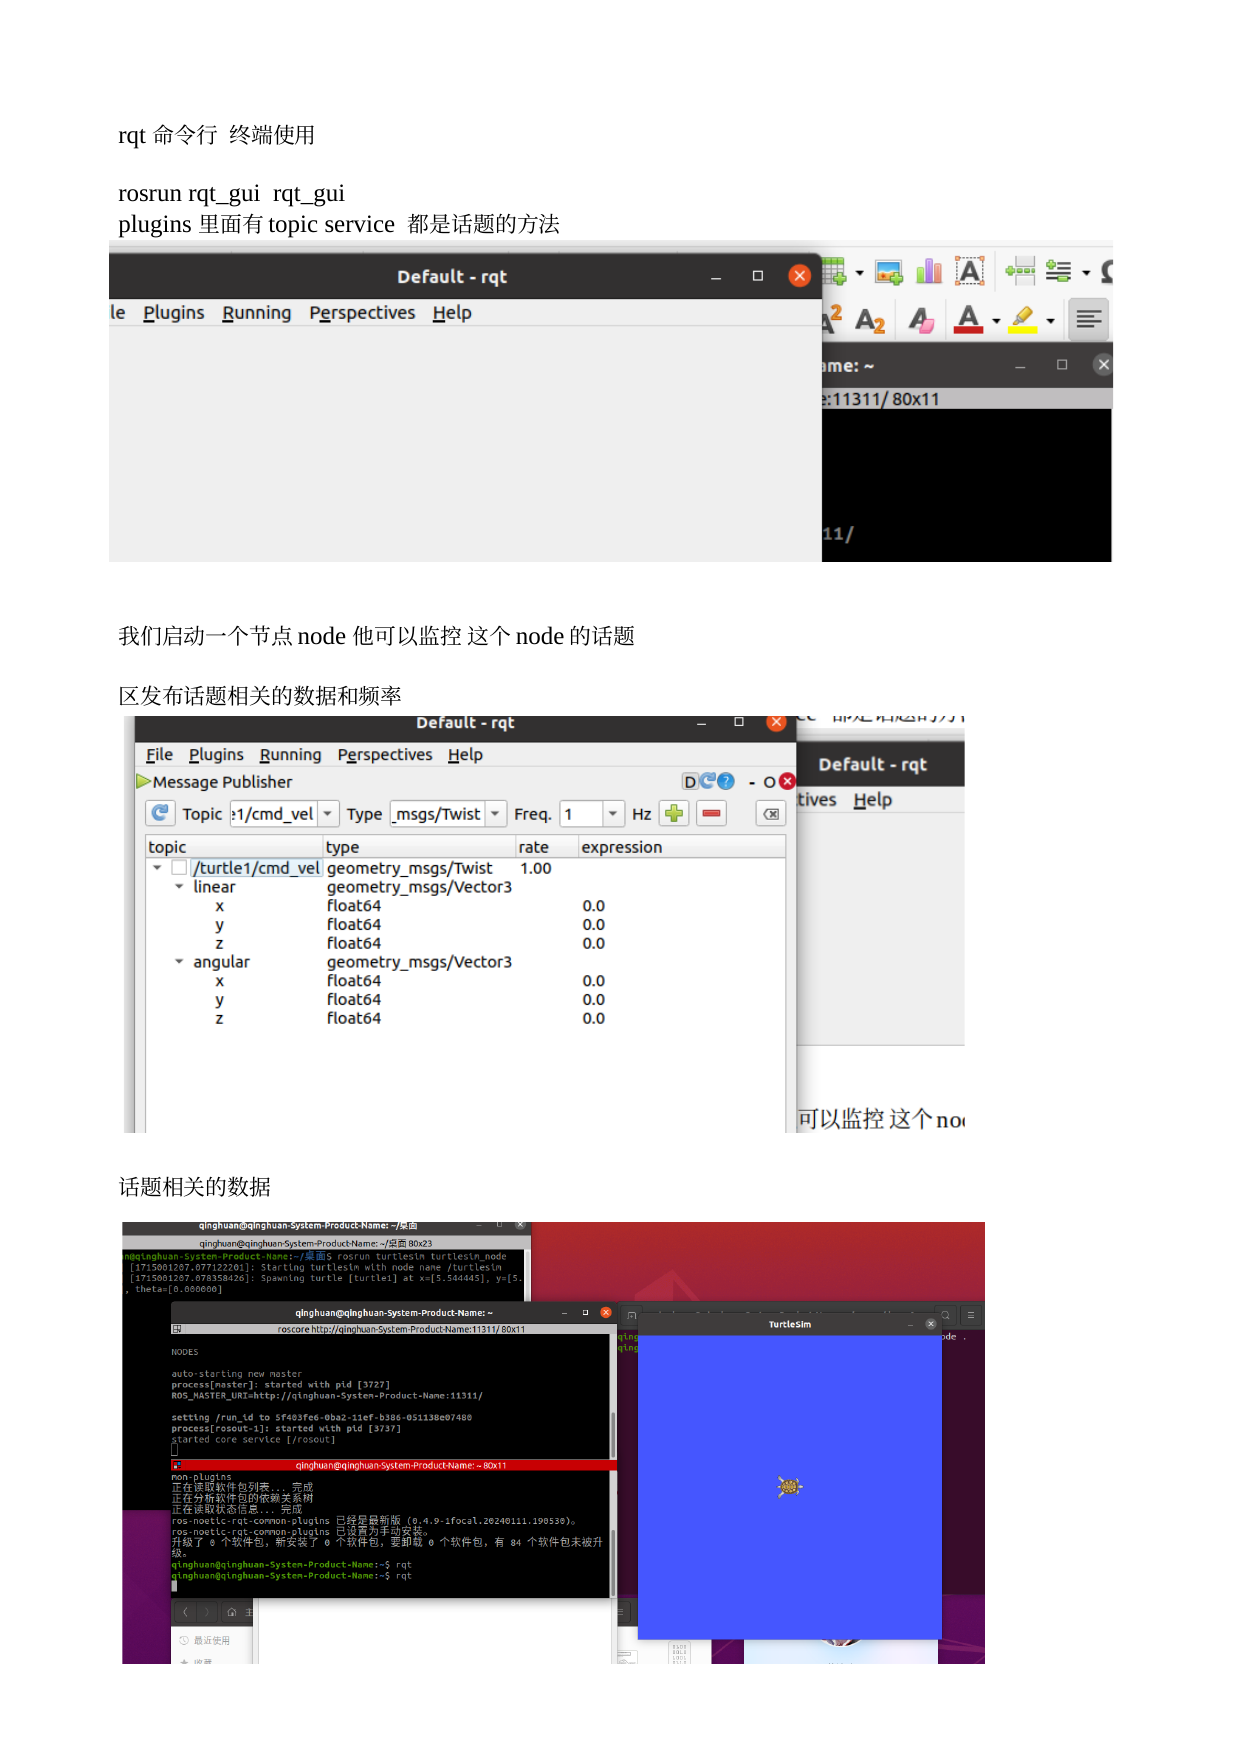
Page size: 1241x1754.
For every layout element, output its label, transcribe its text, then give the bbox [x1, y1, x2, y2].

text plugins 里面有topic service 都是话题的方法 [118, 207, 1122, 238]
text 区发布话题相关的数据和频率 [118, 679, 1122, 711]
text rosrun rqt_gui rqt_gui [118, 178, 1122, 207]
text 我们启动一个节点node 他可以监控 这个node的话题 [118, 619, 1122, 650]
picture [123, 716, 965, 1133]
text 话题相关的数据 [118, 1171, 1122, 1202]
text rqt 命令行 终端使用 [118, 118, 1122, 149]
picture [122, 1222, 985, 1664]
picture [109, 240, 1114, 562]
